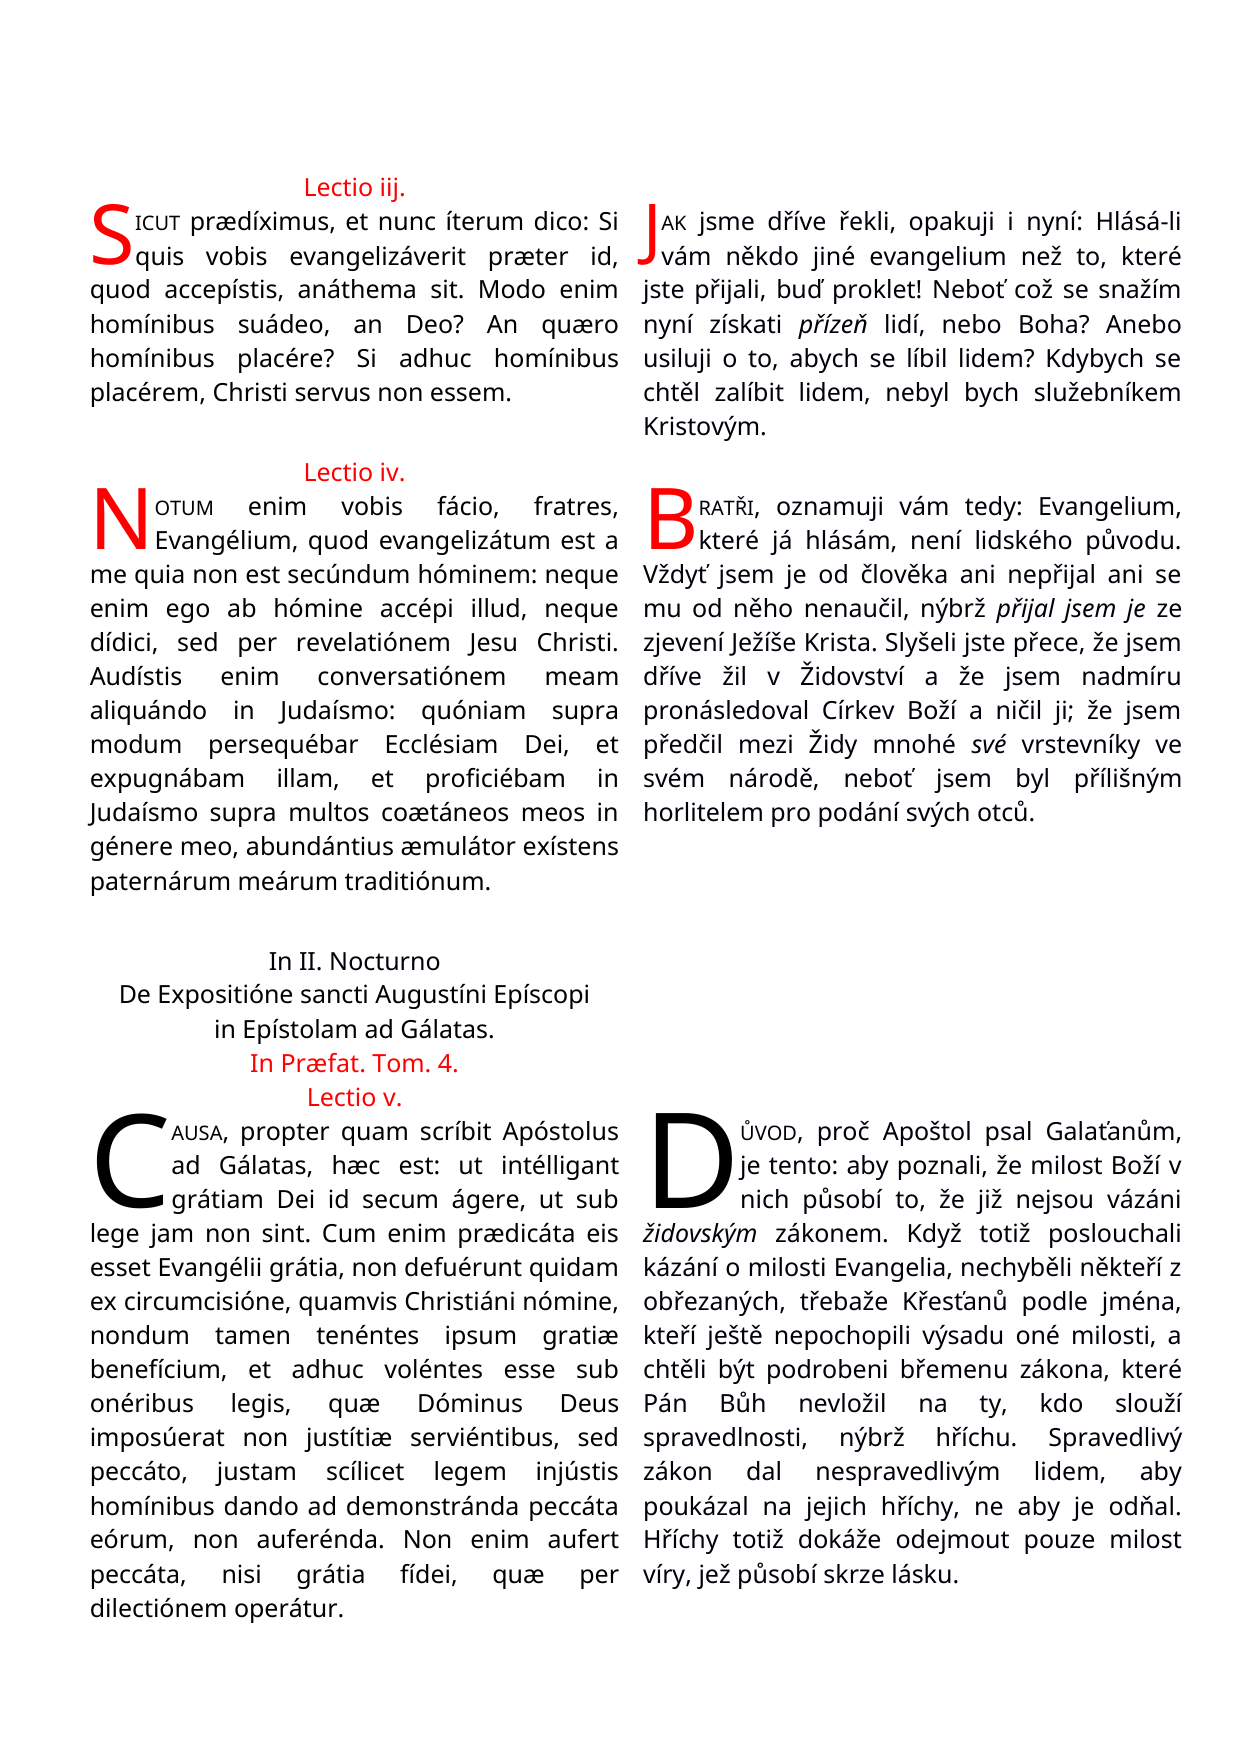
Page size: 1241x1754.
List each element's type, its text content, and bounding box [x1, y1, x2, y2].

table_cell [631, 118, 1194, 164]
table_cell In II. Nocturno De Expositióne sancti Augustíni Epíscopi in Epístolam ad Gálatas. In Præfat. Tom. 4. Lectio v. Causa, propter quam scríbit Apóstolus ad Gálatas, hæc est: ut intélligant grátiam Dei id secum ágere, ut sub lege jam non sint. Cum enim prædicáta eis esset Evangélii grátia, non defuérunt quidam ex circumcisióne, quamvis Christiáni nómine, nondum tamen tenéntes ipsum gratiæ benefícium, et adhuc voléntes esse sub onéribus legis, quæ Dóminus Deus imposúerat non justítiæ serviéntibus, sed peccáto, justam scílicet legem injústis homínibus dando ad demonstránda peccáta eórum, non auferénda. Non enim aufert peccáta, nisi grátia fídei, quæ per dilectiónem operátur. [78, 937, 631, 1630]
table_cell Lectio iij. Sicut prædíximus, et nunc íterum dico: Si quis vobis evangelizáverit præter id, quod accepístis, anáthema sit. Modo enim homínibus suádeo, an Deo? An quæro homínibus placére? Si adhuc homínibus placérem, Christi servus non essem. [78, 164, 631, 448]
table_cell Důvod, proč Apoštol psal Galaťanům, je tento: aby poznali, že milost Boží v nich působí to, že již nejsou vázáni židovským zákonem. Když totiž poslouchali kázání o milosti Evangelia, nechyběli někteří z obřezaných, třebaže Křesťanů podle jména, kteří ještě nepochopili výsadu oné milosti, a chtěli být podrobeni břemenu zákona, které Pán Bůh nevložil na ty, kdo slouží spravedlnosti, nýbrž hříchu. Spravedlivý zákon dal nespravedlivým lidem, aby poukázal na jejich hříchy, ne aby je odňal. Hříchy totiž dokáže odejmout pouze milost víry, jež působí skrze lásku. [631, 937, 1194, 1630]
table_cell [78, 118, 631, 164]
table_cell Bratři, oznamuji vám tedy: Evangelium, které já hlásám, není lidského původu. Vždyť jsem je od člověka ani nepřijal ani se mu od něho nenaučil, nýbrž přijal jsem je ze zjevení Ježíše Krista. Slyšeli jste přece, že jsem dříve žil v Židovství a že jsem nadmíru pronásledoval Církev Boží a ničil ji; že jsem předčil mezi Židy mnohé své vrstevníky ve svém národě, neboť jsem byl přílišným horlitelem pro podání svých otců. [631, 449, 1194, 937]
table_cell Lectio iv. Notum enim vobis fácio, fratres, Evangélium, quod evangelizátum est a me quia non est secúndum hóminem: neque enim ego ab hómine accépi illud, neque dídici, sed per revelatiónem Jesu Christi. Audístis enim conversatiónem meam aliquándo in Judaísmo: quóniam supra modum persequébar Ecclésiam Dei, et expugnábam illam, et proficiébam in Judaísmo supra multos coætáneos meos in génere meo, abundántius æmulátor exístens paternárum meárum traditiónum. [78, 449, 631, 937]
table_cell Jak jsme dříve řekli, opakuji i nyní: Hlásá-li vám někdo jiné evangelium než to, které jste přijali, buď proklet! Neboť což se snažím nyní získati přízeň lidí, nebo Boha? Anebo usiluji o to, abych se líbil lidem? Kdybych se chtěl zalíbit lidem, nebyl bych služebníkem Kristovým. [631, 164, 1194, 448]
